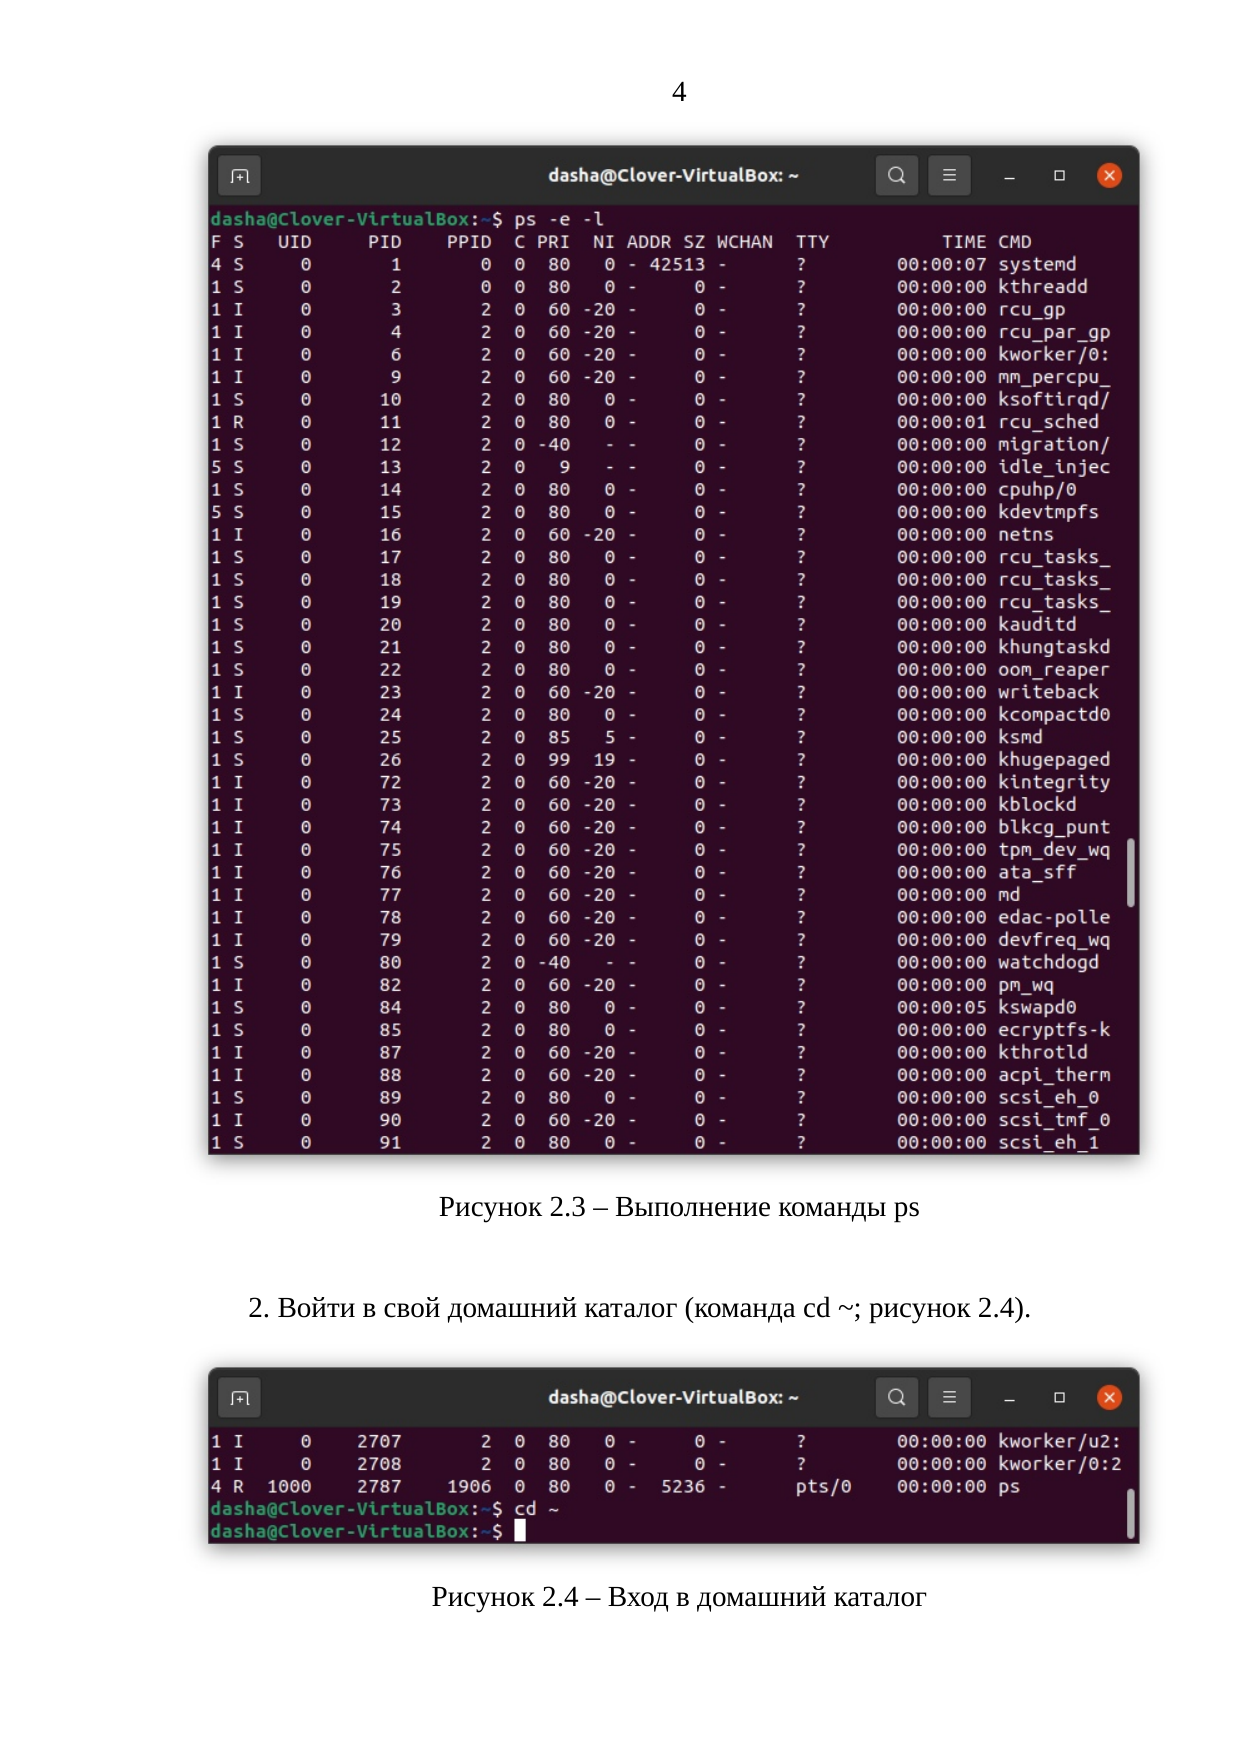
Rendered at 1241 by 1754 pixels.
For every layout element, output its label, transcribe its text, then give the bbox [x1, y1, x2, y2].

text Рисунок 2.3 – Выполнение команды ps [177, 161, 1181, 1223]
text Рисунок 2.4 – Вход в домашний каталог [177, 1383, 1181, 1613]
text 2. Войти в свой домашний каталог (команда cd ~; рисунок 2.4). [177, 1290, 1181, 1323]
